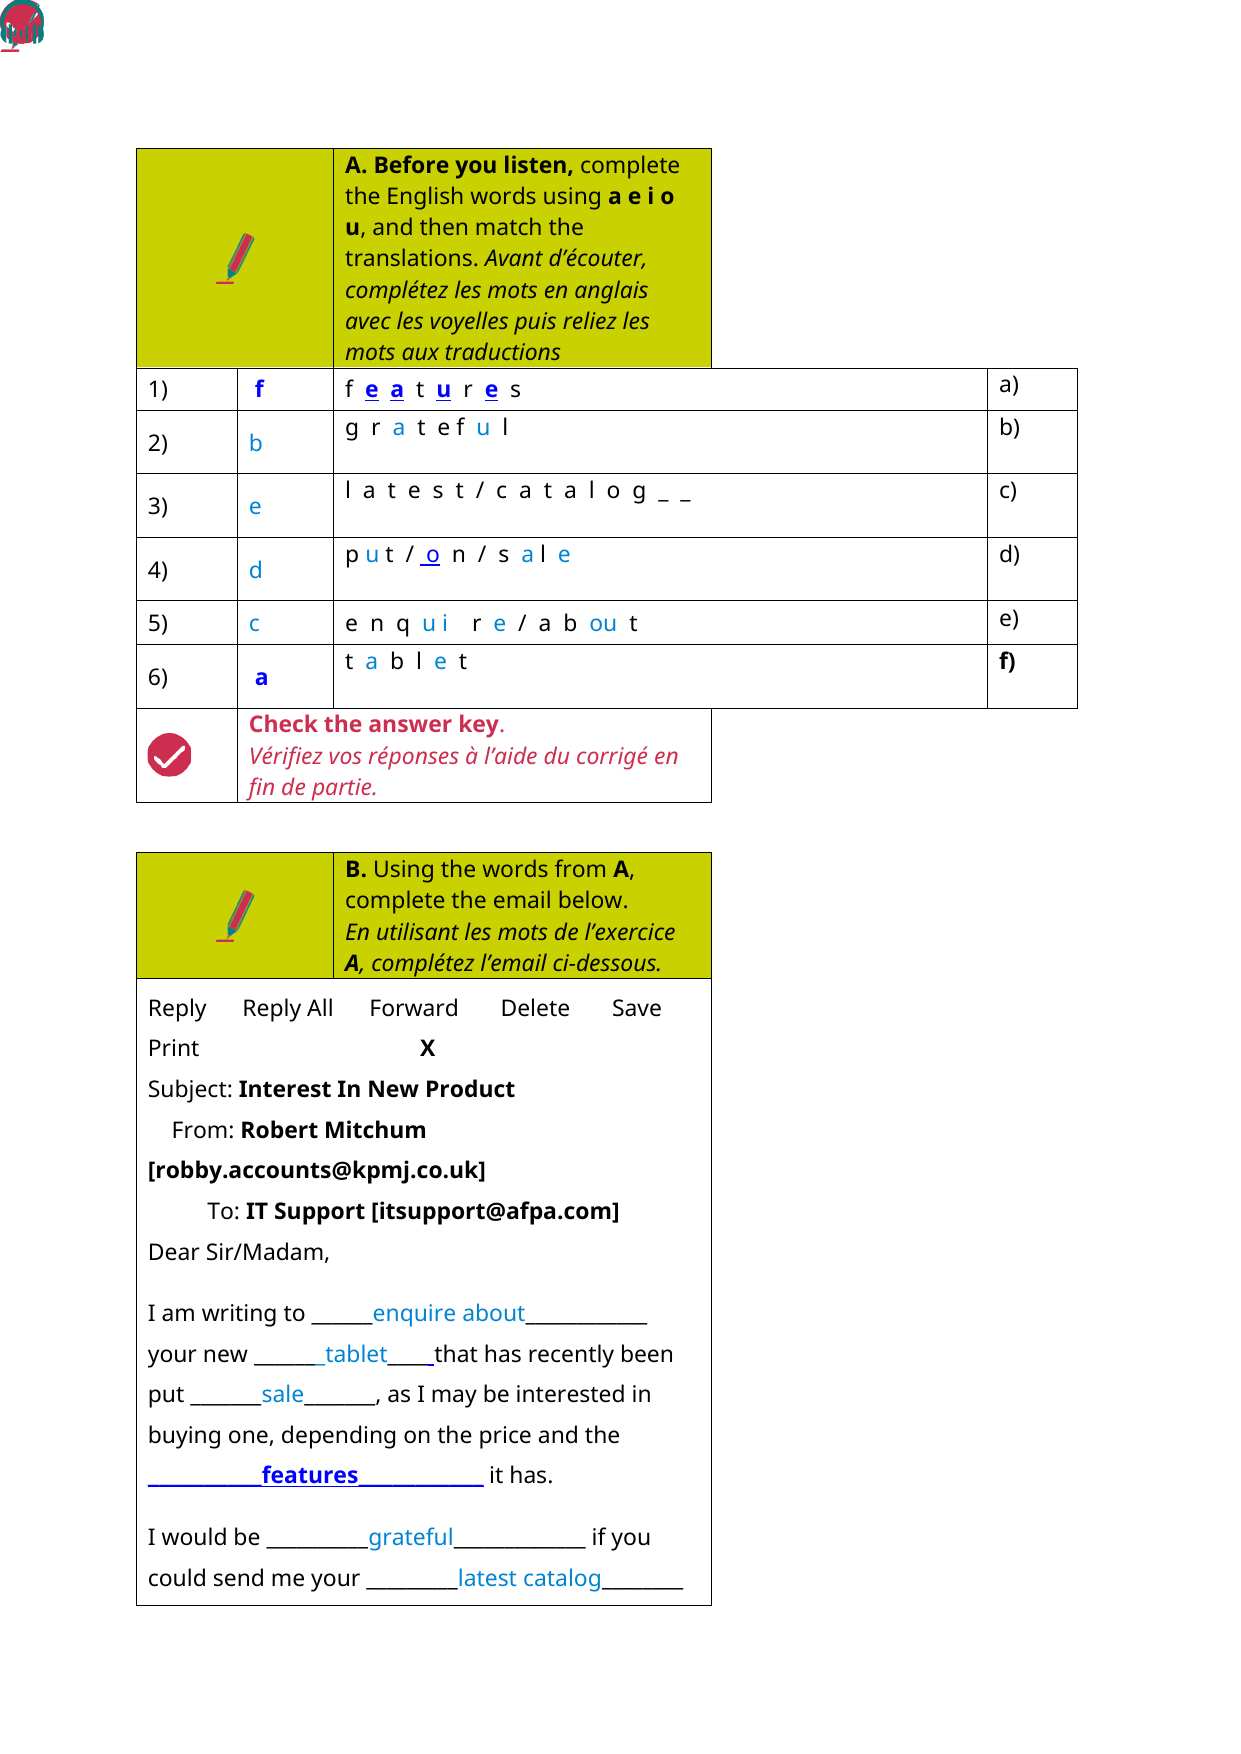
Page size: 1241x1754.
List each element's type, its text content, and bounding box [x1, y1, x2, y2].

table_cell Reply Reply All Forward Delete Save Print X Subject: Interest In New Product From: Robert Mitchum [robby.accounts@kpmj.co.uk] To: IT Support [itsupport@afpa.com] Dear Sir/Madam, I am writing to ______enquire about____________ your new _______tablet____ that has recently been put _______sale_______, as I may be interested in buying one, depending on the price and the __________features___________ it has. I would be __________grateful_____________ if you could send me your _________latest catalog________ [137, 979, 711, 1605]
table_header A. Before you listen, complete the English words using a e i o u, and then match the translations. Avant d’écouter, complétez les mots en anglais avec les voyelles puis reliez les mots aux traductions [334, 149, 711, 367]
table_cell c [238, 601, 333, 644]
table_cell d [238, 538, 333, 600]
table_cell e) [988, 601, 1077, 644]
table_cell e [238, 474, 333, 537]
table_cell p u t / o n / s a l e [334, 538, 987, 600]
table_cell c) [988, 474, 1077, 537]
table_cell 1) [137, 369, 237, 410]
picture [147, 733, 192, 777]
table_cell g r a t e f u l [334, 411, 987, 473]
table_cell [137, 709, 237, 802]
picture [0, 0, 44, 52]
table_cell l a t e s t / c a t a l o g _ _ [334, 474, 987, 537]
table_cell a [238, 645, 333, 707]
table_cell 2) [137, 411, 237, 473]
table_cell 6) [137, 645, 237, 707]
table_cell f e a t u r e s [334, 369, 987, 410]
table_cell 4) [137, 538, 237, 600]
table_cell f [238, 369, 333, 410]
table_cell 3) [137, 474, 237, 537]
table_cell d) [988, 538, 1077, 600]
table_cell [137, 853, 333, 978]
table_cell t a b l e t [334, 645, 987, 707]
table_cell b) [988, 411, 1077, 473]
table_cell a) [988, 369, 1077, 410]
table_cell 5) [137, 601, 237, 644]
table_cell b [238, 411, 333, 473]
picture [215, 890, 255, 942]
table_cell Check the answer key. Vérifiez vos réponses à l’aide du corrigé en fin de partie. [238, 709, 711, 802]
table_cell f) [988, 645, 1077, 707]
table_cell [136, 803, 711, 852]
table_cell B. Using the words from A, complete the email below. En utilisant les mots de l’exercice A, complétez l’email ci-dessous. [334, 853, 711, 978]
table_header [137, 149, 333, 367]
table_cell e n q u i r e / a b ou t [334, 601, 987, 644]
picture [215, 232, 255, 284]
